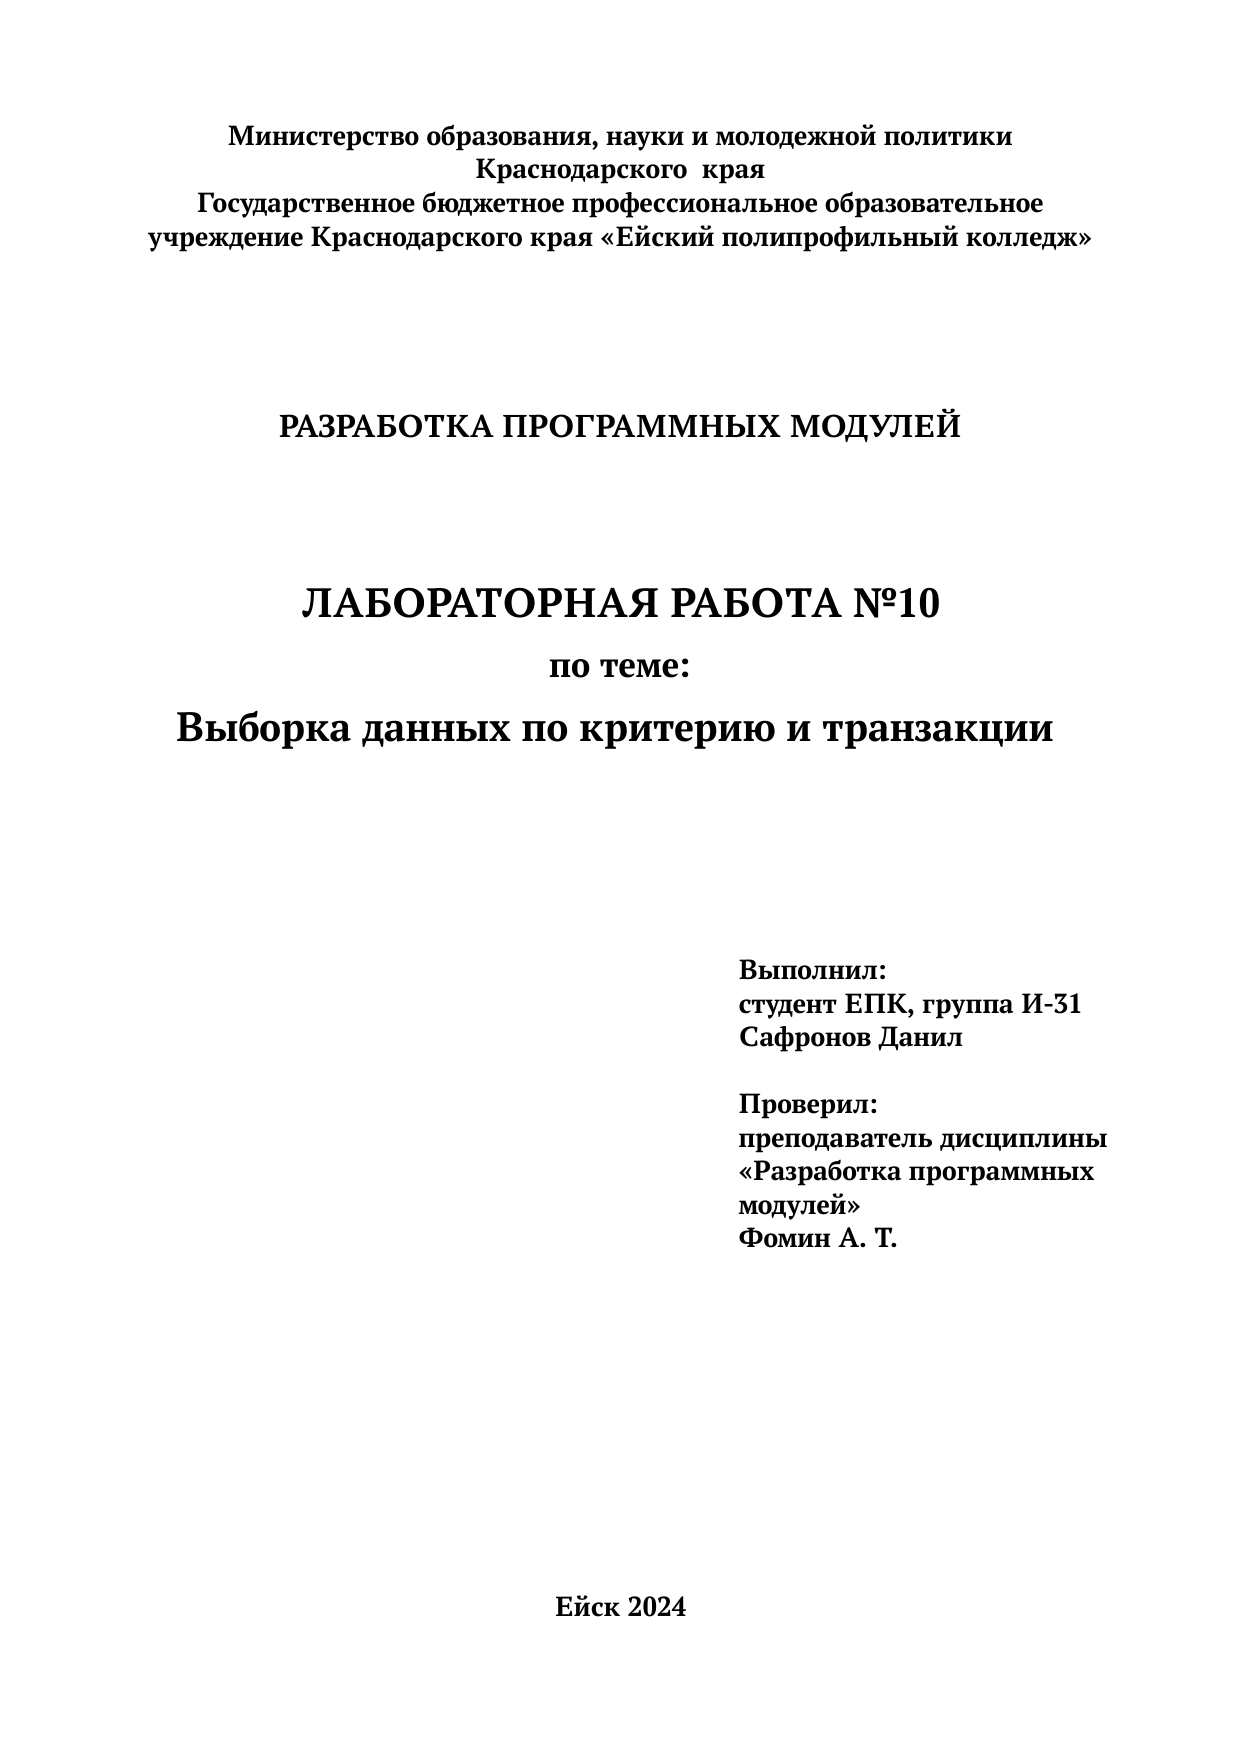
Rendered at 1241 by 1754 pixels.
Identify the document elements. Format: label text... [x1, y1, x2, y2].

text РАЗРАБОТКА ПРОГРАММНЫХ МОДУЛЕЙ [118, 406, 1122, 445]
text ЛАБОРАТОРНАЯ РАБОТА №10 [118, 577, 1122, 627]
text Министерство образования, науки и молодежной политики [118, 118, 1122, 152]
text Выборка данных по критерию и транзакции [118, 701, 1122, 751]
text Выполнил: [738, 952, 1122, 986]
text по теме: [118, 642, 1122, 686]
text Фомин А. Т. [738, 1221, 1122, 1254]
text студент ЕПК, группа И-31 [738, 986, 1122, 1019]
text Проверил: [738, 1086, 1122, 1120]
text Сафронов Данил [738, 1019, 1122, 1053]
text Ейск 2024 [118, 1589, 1122, 1623]
text Краснодарского края [118, 152, 1122, 185]
text преподаватель дисциплины «Разработка программных модулей» [738, 1120, 1122, 1221]
text Государственное бюджетное профессиональное образовательное учреждение Краснодарского края «Ейский полипрофильный колледж» [118, 185, 1122, 252]
